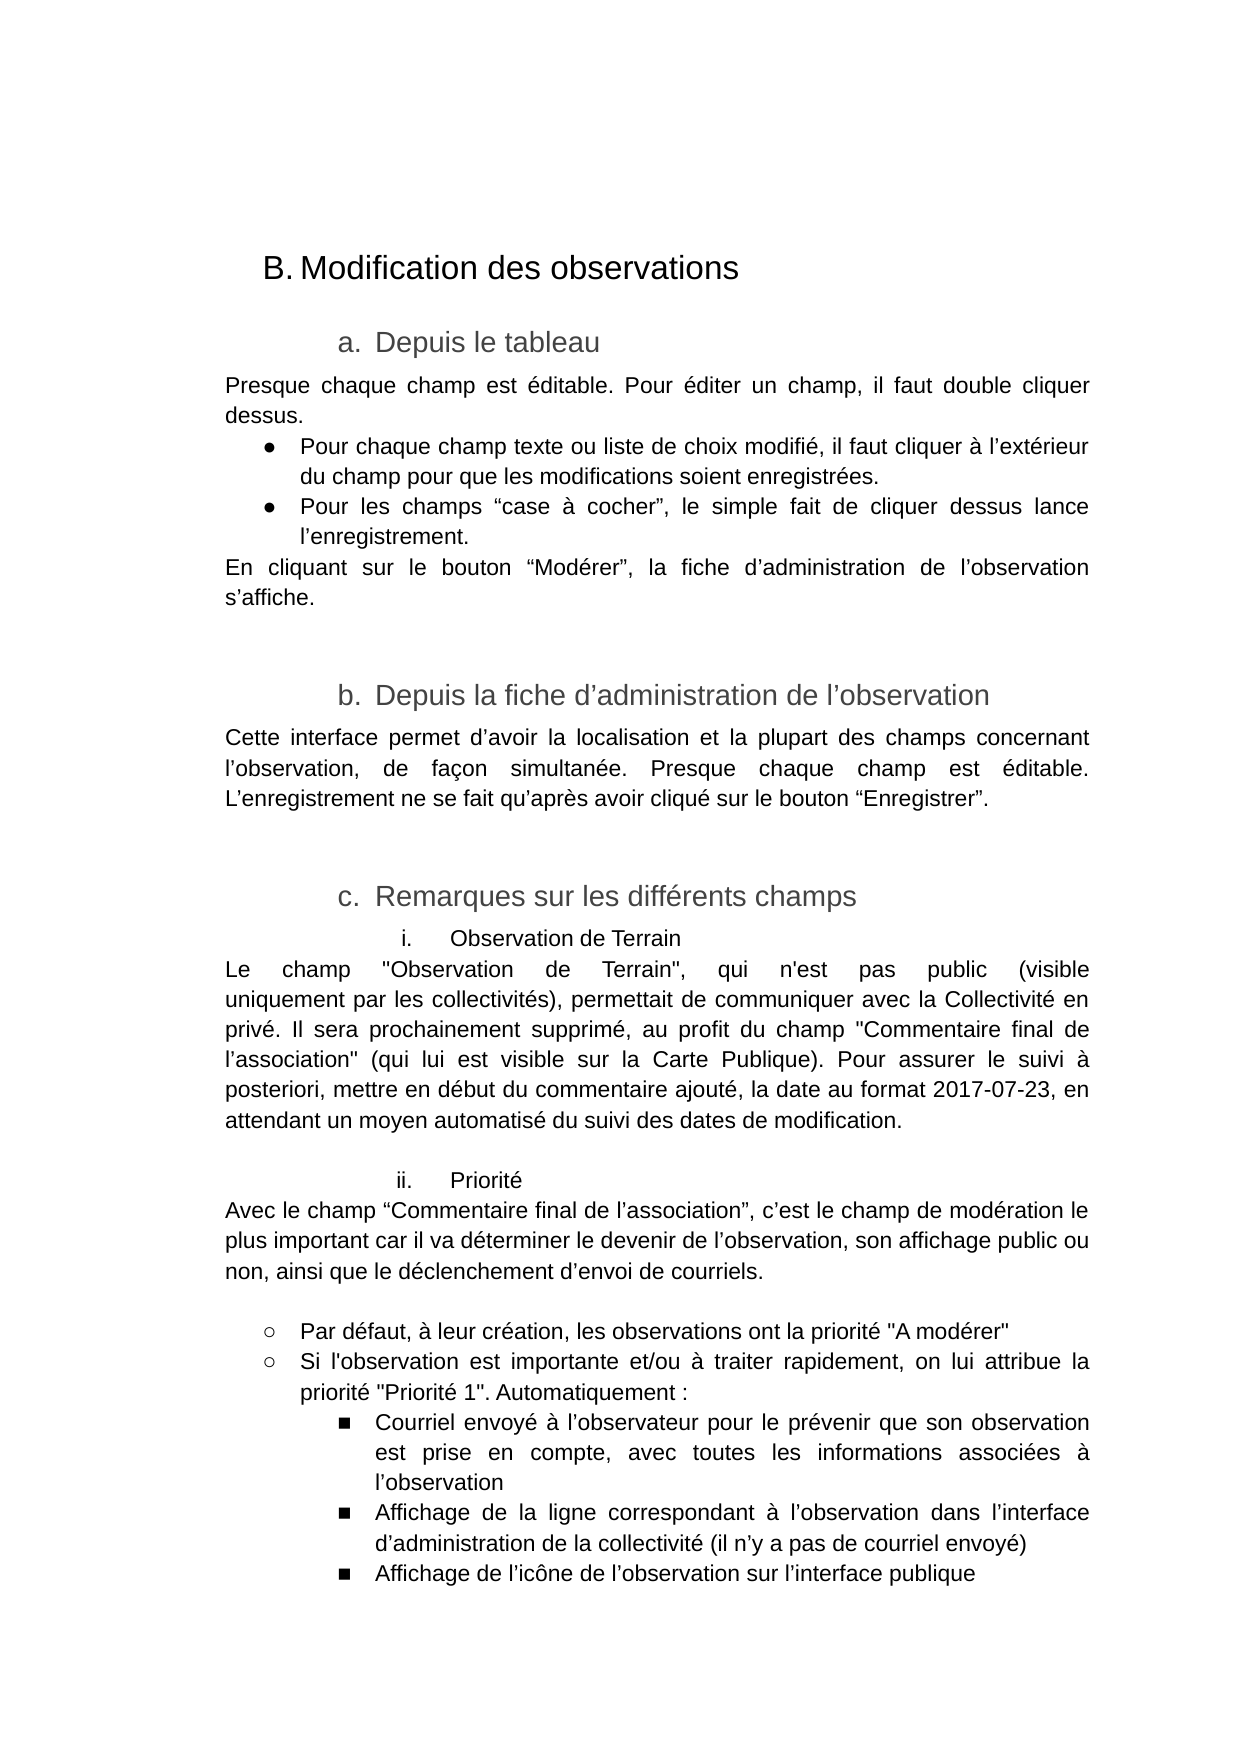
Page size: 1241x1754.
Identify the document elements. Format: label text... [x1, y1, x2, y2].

list Courriel envoyé à l’observateur pour le prévenir que son observation est prise en compte, avec toutes les informations associées à l’observation [337, 1409, 1090, 1496]
list Par défaut, à leur création, les observations ont la priorité "A modérer" [262, 1318, 1090, 1344]
list Si l'observation est importante et/ou à traiter rapidement, on lui attribue la priorité "Priorité 1". Automatiquement : [262, 1348, 1090, 1405]
text Avec le champ “Commentaire final de l’association”, c’est le champ de modération le plus important car il va déterminer le devenir de l’observation, son affichage public ou non, ainsi que le déclenchement d’envoi de courriels. [225, 1197, 1090, 1284]
list Affichage de l’icône de l’observation sur l’interface publique [337, 1560, 1090, 1586]
list Observation de Terrain [412, 925, 1090, 952]
list Priorité [412, 1167, 1090, 1193]
text En cliquant sur le bouton “Modérer”, la fiche d’administration de l’observation s’affiche. [225, 553, 1090, 610]
list Pour chaque champ texte ou liste de choix modifié, il faut cliquer à l’extérieur du champ pour que les modifications soient enregistrées. [262, 433, 1090, 489]
list Pour les champs “case à cocher”, le simple fait de cliquer dessus lance l’enregistrement. [262, 493, 1090, 550]
subtitle Remarques sur les différents champs [337, 878, 1090, 912]
text Presque chaque champ est éditable. Pour éditer un champ, il faut double cliquer dessus. [225, 372, 1090, 429]
text Cette interface permet d’avoir la localisation et la plupart des champs concernant l’observation, de façon simultanée. Presque chaque champ est éditable. L’enregistrement ne se fait qu’après avoir cliqué sur le bouton “Enregistrer”. [225, 724, 1090, 811]
list Affichage de la ligne correspondant à l’observation dans l’interface d’administration de la collectivité (il n’y a pas de courriel envoyé) [337, 1499, 1090, 1556]
subtitle Depuis le tableau [337, 325, 1090, 359]
subtitle Depuis la fiche d’administration de l’observation [337, 677, 1090, 711]
subtitle Modification des observations [262, 248, 1090, 286]
text Le champ "Observation de Terrain", qui n'est pas public (visible uniquement par les collectivités), permettait de communiquer avec la Collectivité en privé. Il sera prochainement supprimé, au profit du champ "Commentaire final de l’association" (qui lui est visible sur la Carte Publique). Pour assurer le suivi à posteriori, mettre en début du commentaire ajouté, la date au format 2017-07-23, en attendant un moyen automatisé du suivi des dates de modification. [225, 956, 1090, 1133]
